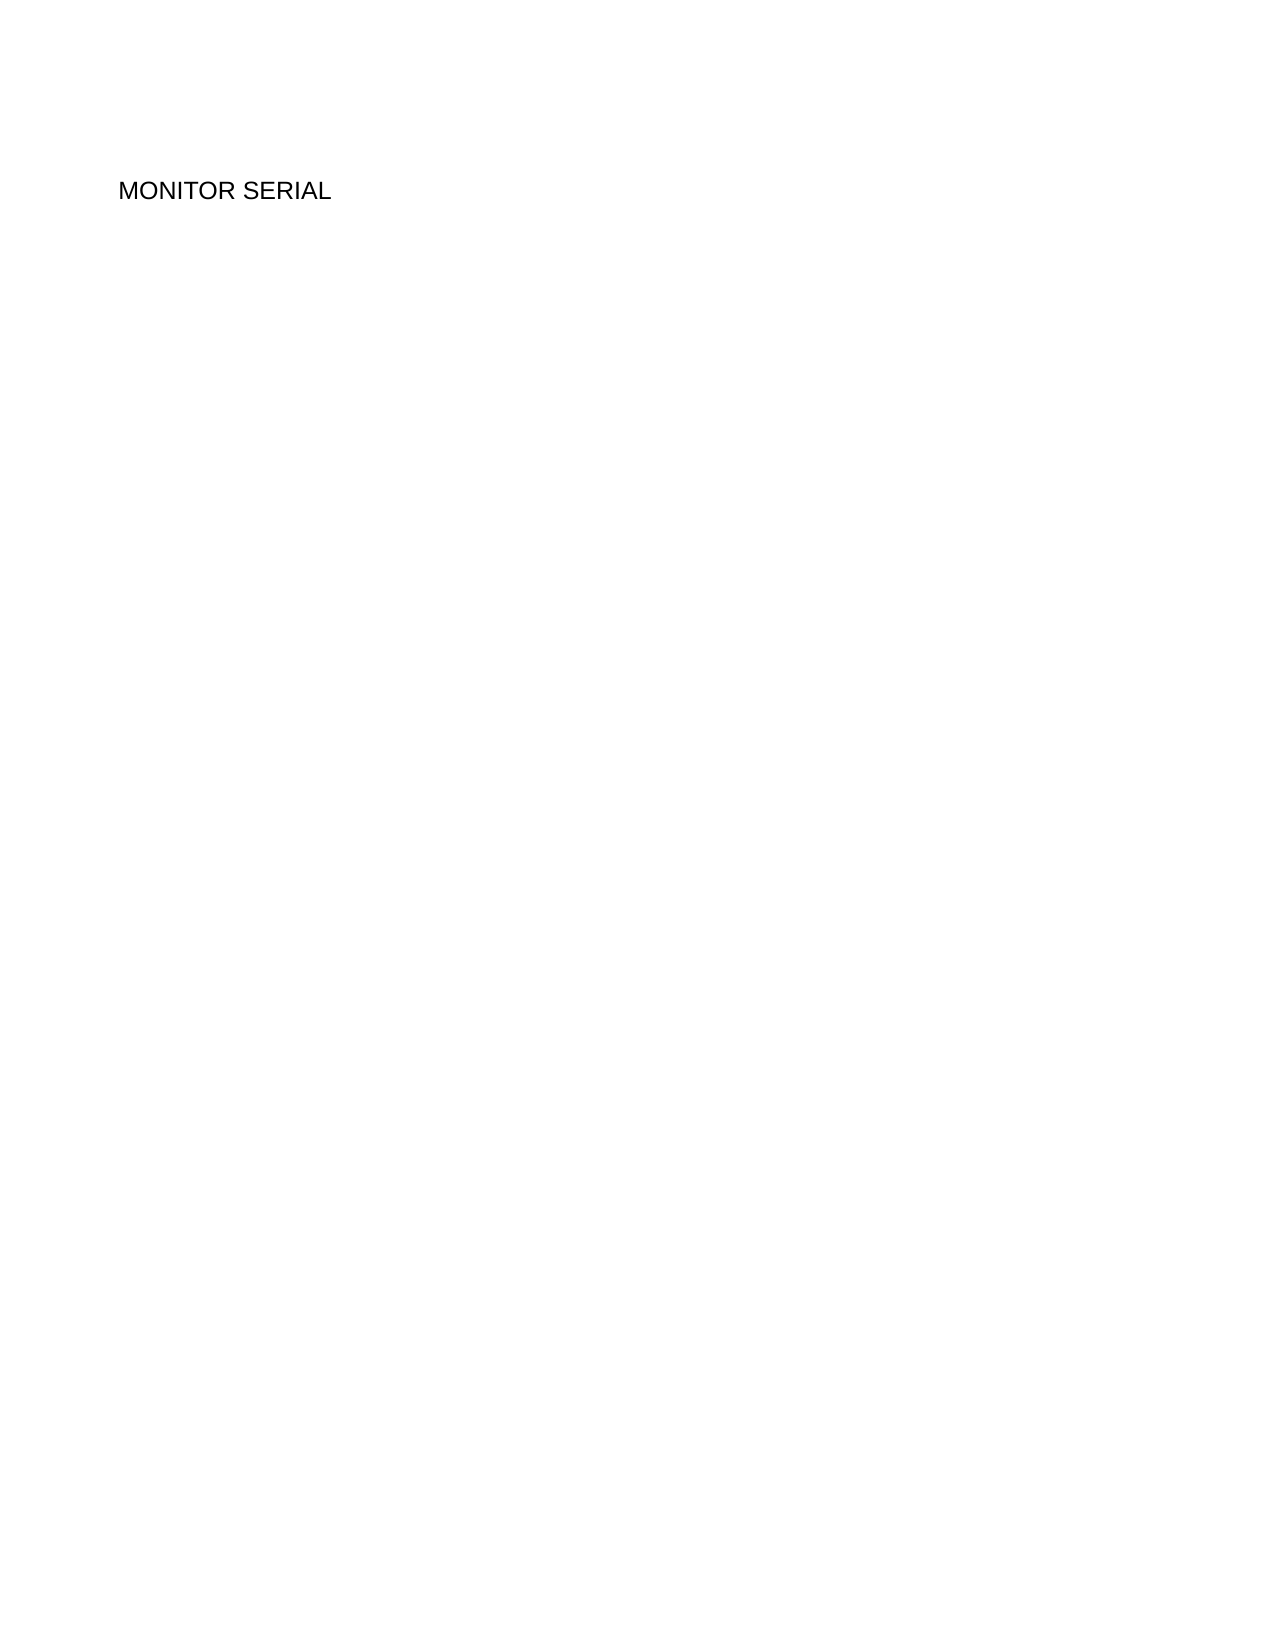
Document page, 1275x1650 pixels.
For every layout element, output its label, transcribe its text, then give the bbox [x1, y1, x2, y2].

text MONITOR SERIAL [118, 176, 1157, 204]
